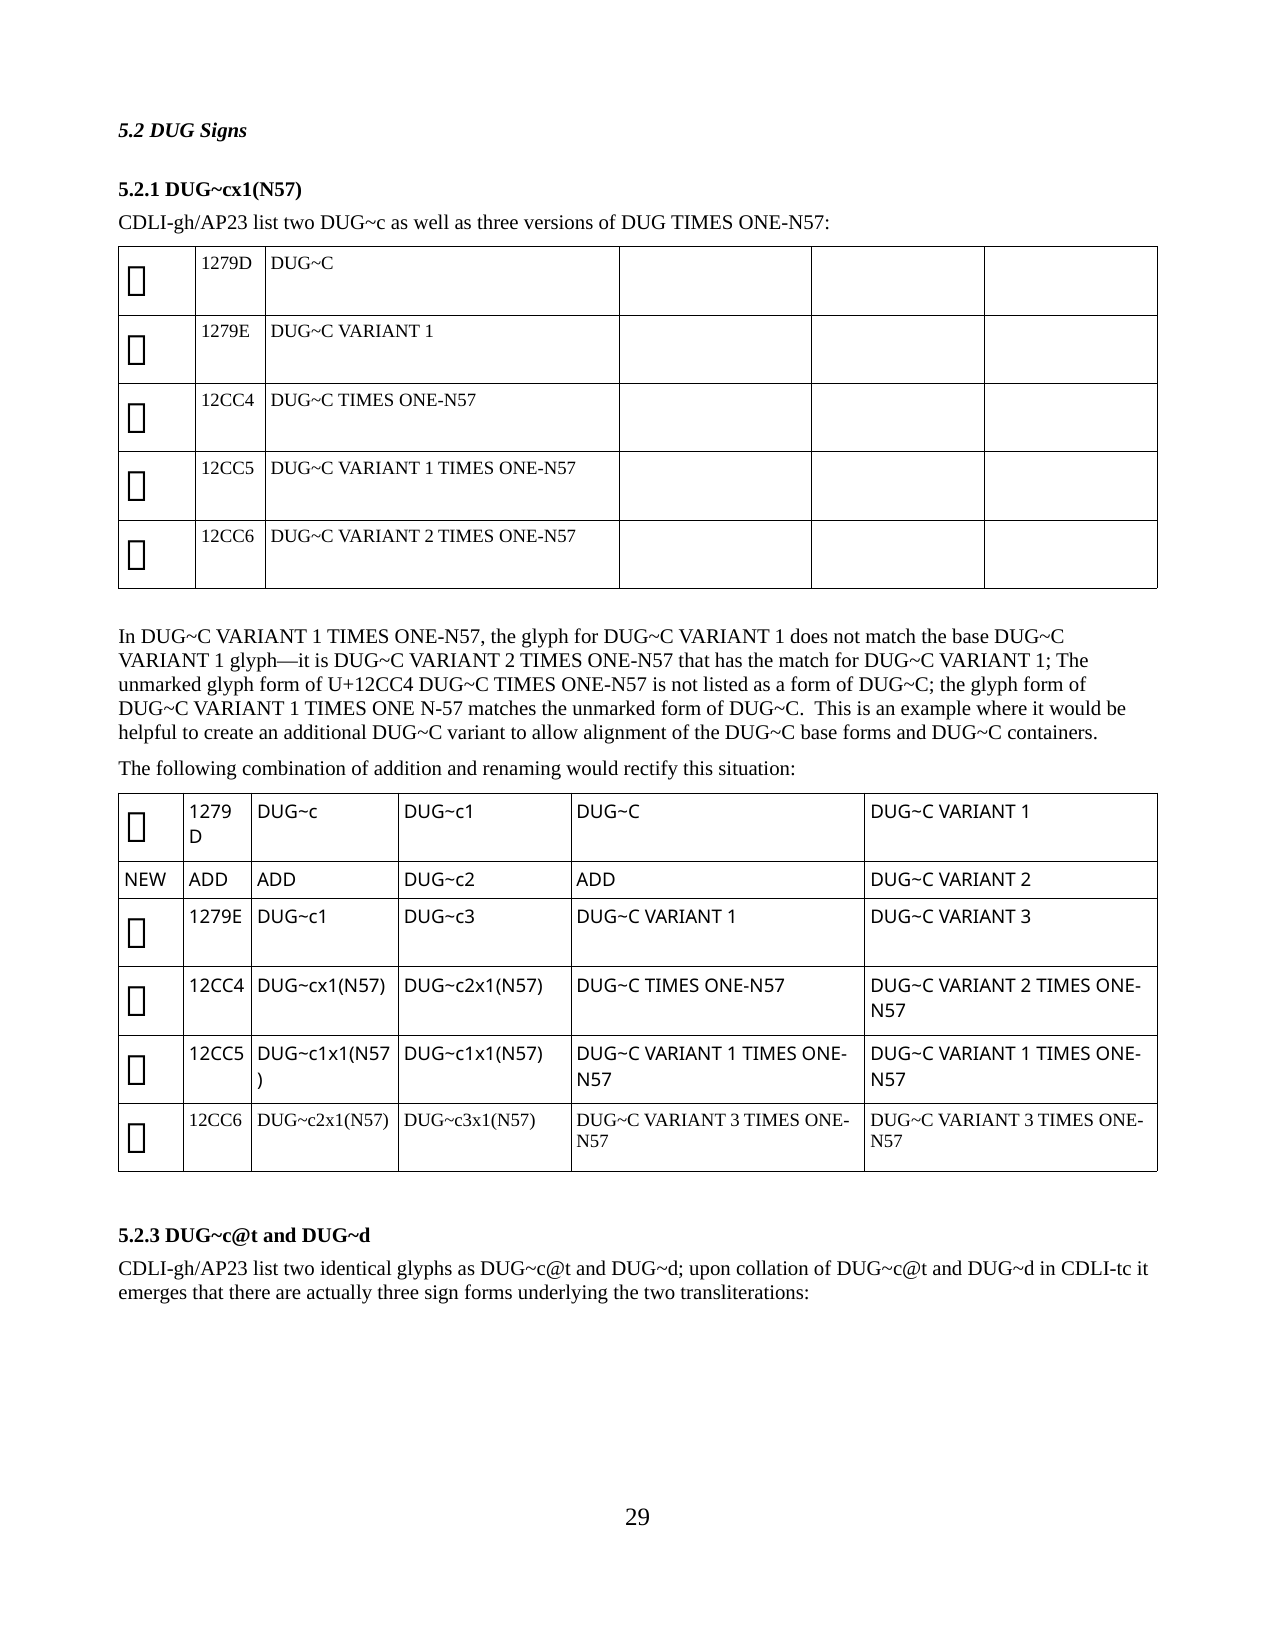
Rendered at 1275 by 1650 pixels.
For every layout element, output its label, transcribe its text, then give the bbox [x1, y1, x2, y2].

table_cell DUG~C VARIANT 1 TIMES ONE-N57 [572, 1036, 864, 1103]
table_cell [620, 316, 811, 383]
table_header 1279D [184, 794, 251, 861]
table_cell [812, 521, 984, 588]
table_cell DUG~C VARIANT 2 [865, 862, 1157, 898]
table_cell DUG~c2x1(N57) [399, 967, 571, 1034]
table_cell 12CC5 [184, 1036, 251, 1103]
table_header 𒞝 [119, 794, 183, 861]
table_cell [620, 452, 811, 519]
table_cell 1279E [196, 316, 265, 383]
table_cell DUG~c1x1(N57) [399, 1036, 571, 1103]
text CDLI-gh/AP23 list two identical glyphs as DUG~c@t and DUG~d; upon collation of DUG~c@t and DUG~d in CDLI-tc it emerges that there are actually three sign forms underlying the two transliterations: [118, 1256, 1157, 1304]
table_cell DUG~cx1(N57) [252, 967, 398, 1034]
table_cell 𒞞 [119, 316, 195, 383]
table_cell [985, 384, 1157, 451]
table_cell DUG~C VARIANT 1 TIMES ONE-N57 [865, 1036, 1157, 1103]
text The following combination of addition and renaming would rectify this situation: [118, 756, 1157, 780]
table_cell ADD [572, 862, 864, 898]
table_cell 𒳅 [119, 452, 195, 519]
table_cell 12CC6 [196, 521, 265, 588]
table_cell DUG~C VARIANT 2 TIMES ONE-N57 [865, 967, 1157, 1034]
table_cell NEW [119, 862, 183, 898]
table_cell 𒳄 [119, 967, 183, 1034]
table_cell 𒳆 [119, 1104, 183, 1171]
subtitle 5.2 DUG Signs [118, 118, 1157, 142]
subtitle 5.2.1 DUG~cx1(N57) [118, 177, 1157, 201]
table_cell [812, 452, 984, 519]
table_cell [620, 384, 811, 451]
table_header DUG~c1 [399, 794, 571, 861]
table_cell DUG~C VARIANT 2 TIMES ONE-N57 [266, 521, 619, 588]
text In DUG~C VARIANT 1 TIMES ONE-N57, the glyph for DUG~C VARIANT 1 does not match the base DUG~C VARIANT 1 glyph—it is DUG~C VARIANT 2 TIMES ONE-N57 that has the match for DUG~C VARIANT 1; The unmarked glyph form of U+12CC4 DUG~C TIMES ONE-N57 is not listed as a form of DUG~C; the glyph form of DUG~C VARIANT 1 TIMES ONE N-57 matches the unmarked form of DUG~C. This is an example where it would be helpful to create an additional DUG~C variant to allow alignment of the DUG~C base forms and DUG~C containers. [118, 624, 1157, 744]
table_cell [985, 521, 1157, 588]
table_cell DUG~c1x1(N57) [252, 1036, 398, 1103]
table_header 𒞝 [119, 247, 195, 314]
table_cell ADD [252, 862, 398, 898]
table_cell DUG~c3 [399, 899, 571, 966]
table_cell 12CC4 [196, 384, 265, 451]
table_cell DUG~C VARIANT 1 [572, 899, 864, 966]
table_cell DUG~C VARIANT 3 TIMES ONE-N57 [865, 1104, 1157, 1171]
table_cell DUG~c2 [399, 862, 571, 898]
table_cell 𒳆 [119, 521, 195, 588]
table_cell [812, 316, 984, 383]
table_cell DUG~c3x1(N57) [399, 1104, 571, 1171]
table_cell DUG~C VARIANT 1 TIMES ONE-N57 [266, 452, 619, 519]
table_cell 1279E [184, 899, 251, 966]
subtitle 5.2.3 DUG~c@t and DUG~d [118, 1222, 1157, 1247]
table_header [985, 247, 1157, 314]
table_cell DUG~C VARIANT 1 [266, 316, 619, 383]
table_cell 𒳄 [119, 384, 195, 451]
table_cell [812, 384, 984, 451]
table_cell DUG~c2x1(N57) [252, 1104, 398, 1171]
table_cell 12CC6 [184, 1104, 251, 1171]
table_header 1279D [196, 247, 265, 314]
table_cell DUG~c1 [252, 899, 398, 966]
table_cell DUG~C VARIANT 3 TIMES ONE-N57 [572, 1104, 864, 1171]
table_header DUG~C [266, 247, 619, 314]
table_header DUG~c [252, 794, 398, 861]
table_cell 12CC5 [196, 452, 265, 519]
table_header [812, 247, 984, 314]
text CDLI-gh/AP23 list two DUG~c as well as three versions of DUG TIMES ONE-N57: [118, 210, 1157, 234]
table_cell [985, 316, 1157, 383]
table_cell [985, 452, 1157, 519]
table_cell DUG~C TIMES ONE-N57 [266, 384, 619, 451]
table_cell ADD [184, 862, 251, 898]
table_cell 𒳅 [119, 1036, 183, 1103]
table_header [620, 247, 811, 314]
table_header DUG~C [572, 794, 864, 861]
table_header DUG~C VARIANT 1 [865, 794, 1157, 861]
table_cell 12CC4 [184, 967, 251, 1034]
table_cell DUG~C TIMES ONE-N57 [572, 967, 864, 1034]
table_cell DUG~C VARIANT 3 [865, 899, 1157, 966]
table_cell [620, 521, 811, 588]
table_cell 𒞞 [119, 899, 183, 966]
